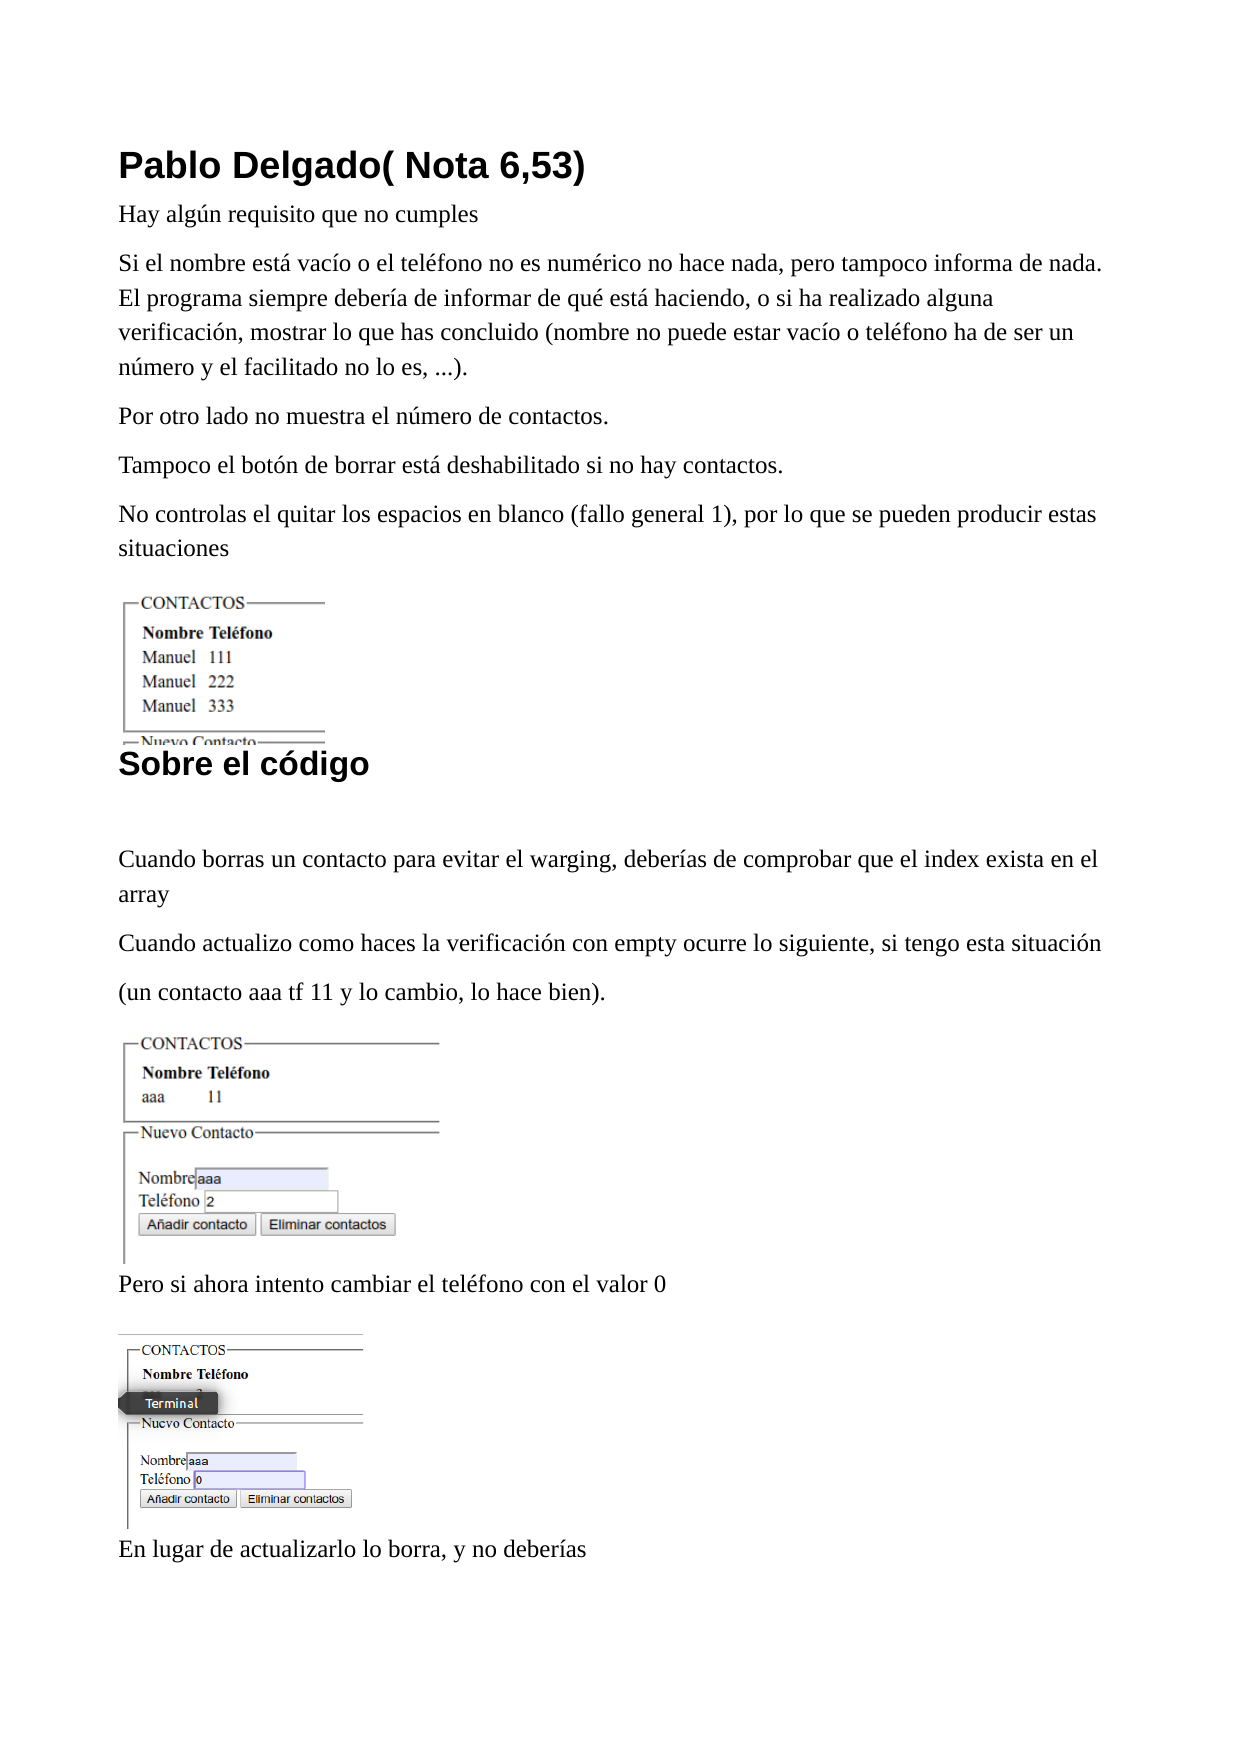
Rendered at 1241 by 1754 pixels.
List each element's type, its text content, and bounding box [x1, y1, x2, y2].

picture [120, 589, 325, 745]
text Hay algún requisito que no cumples [118, 199, 1122, 228]
text No controlas el quitar los espacios en blanco (fallo general 1), por lo que se pueden producir estas situaciones [118, 499, 1122, 562]
picture [118, 1332, 364, 1529]
text Cuando borras un contacto para evitar el warging, deberías de comprobar que el index exista en el array [118, 844, 1122, 908]
text Pero si ahora intento cambiar el teléfono con el valor 0 [118, 1026, 1122, 1298]
text En lugar de actualizarlo lo borra, y no deberías [118, 1318, 1122, 1563]
text Tampoco el botón de borrar está deshabilitado si no hay contactos. [118, 450, 1122, 479]
picture [118, 1032, 440, 1264]
text Por otro lado no muestra el número de contactos. [118, 401, 1122, 429]
text Si el nombre está vacío o el teléfono no es numérico no hace nada, pero tampoco informa de nada. El programa siempre debería de informar de qué está haciendo, o si ha realizado alguna verificación, mostrar lo que has concluido (nombre no puede estar vacío o teléfono ha de ser un número y el facilitado no lo es, ...). [118, 248, 1122, 381]
subtitle Sobre el código [118, 603, 1122, 783]
text Cuando actualizo como haces la verificación con empty ocurre lo siguiente, si tengo esta situación [118, 928, 1122, 957]
subtitle Pablo Delgado( Nota 6,53) [118, 143, 1122, 187]
text (un contacto aaa tf 11 y lo cambio, lo hace bien). [118, 977, 1122, 1006]
